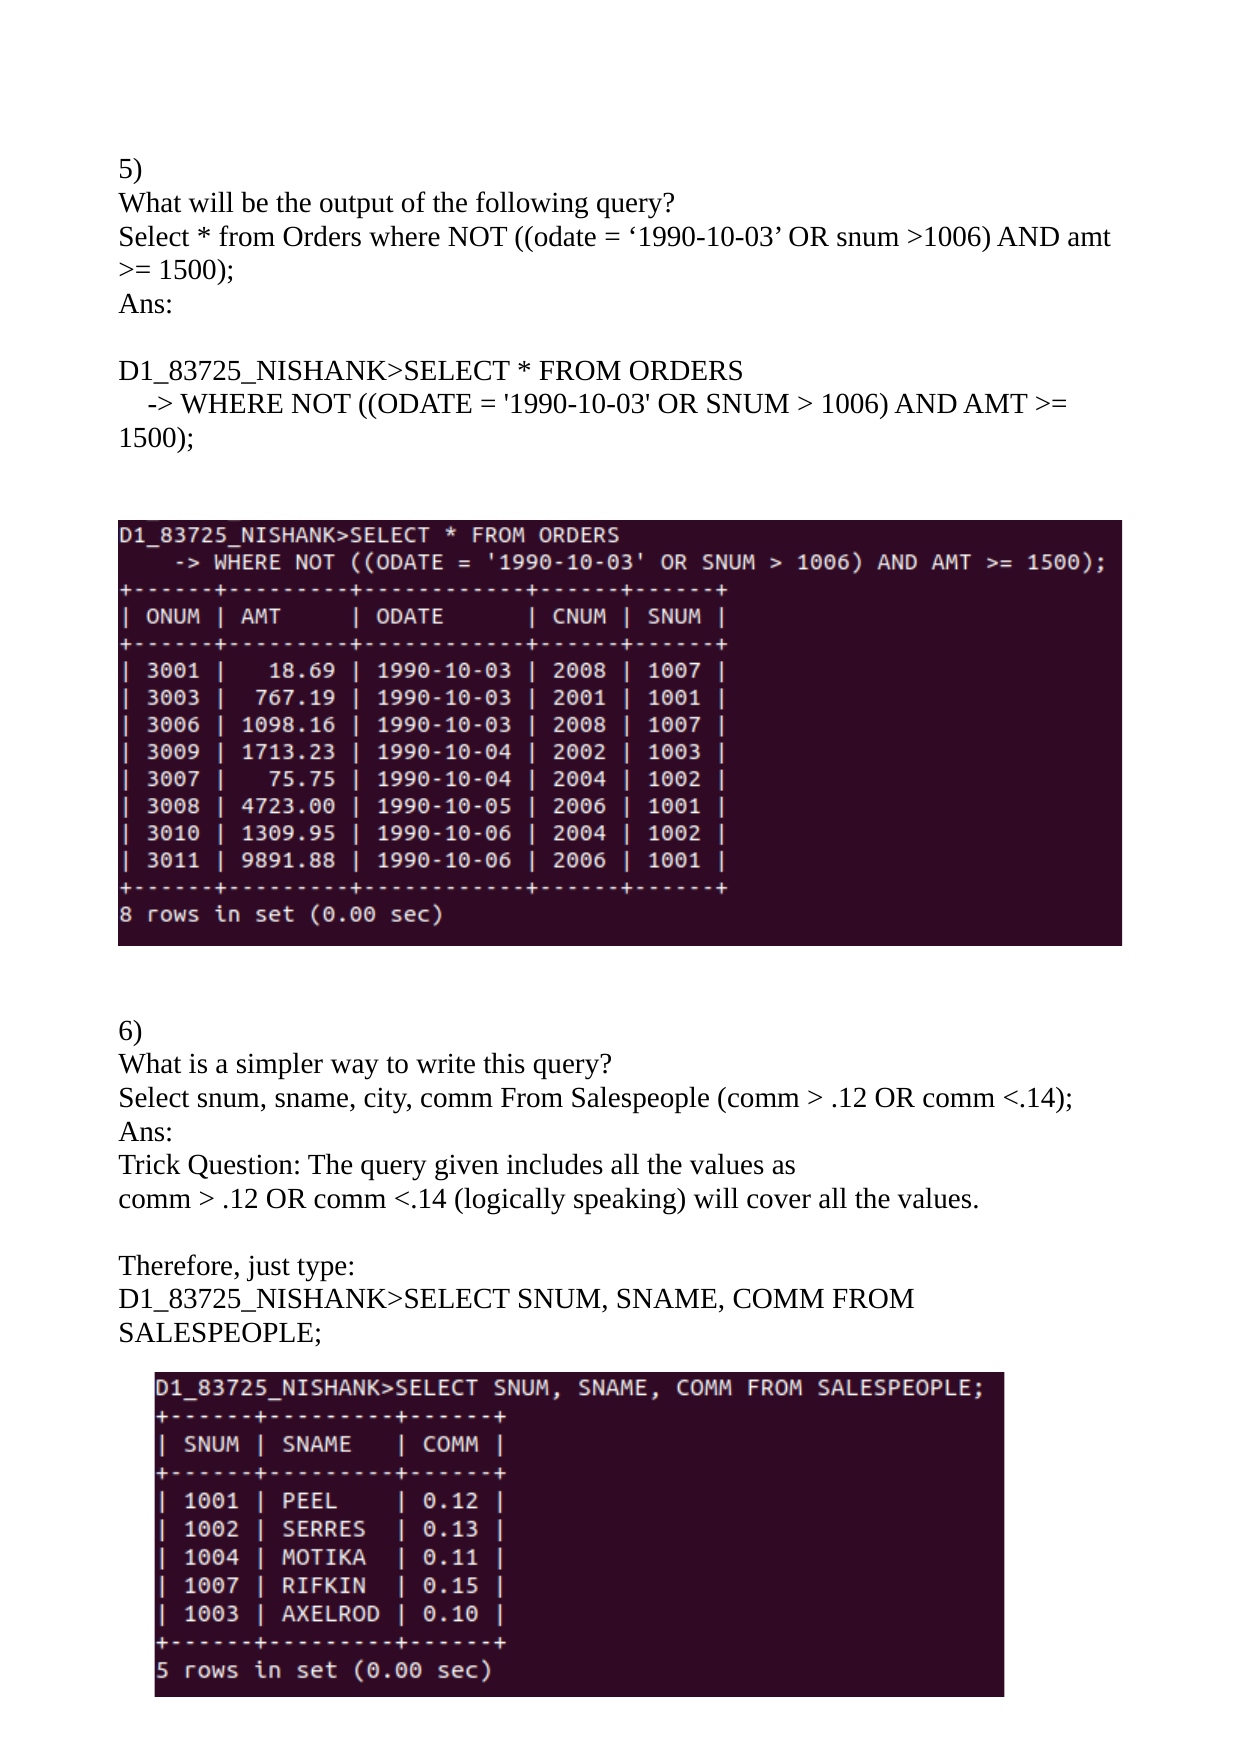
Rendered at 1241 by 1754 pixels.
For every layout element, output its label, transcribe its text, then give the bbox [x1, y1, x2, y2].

text What is a simpler way to write this query? [118, 1047, 1122, 1080]
text Ans: [118, 286, 1122, 319]
text comm > .12 OR comm <.14 (logically speaking) will cover all the values. [118, 1181, 1122, 1214]
text D1_83725_NISHANK>SELECT SNUM, SNAME, COMM FROM SALESPEOPLE; [118, 1281, 1122, 1348]
text D1_83725_NISHANK>SELECT * FROM ORDERS [118, 319, 1122, 386]
text What will be the output of the following query? [118, 185, 1122, 219]
text Ans: Trick Question: The query given includes all the values as [118, 1114, 1122, 1181]
text 6) [118, 1013, 1122, 1047]
text Select * from Orders where NOT ((odate = ‘1990-10-03’ OR snum >1006) AND amt >= 1500); [118, 219, 1122, 286]
text Select snum, sname, city, comm From Salespeople (comm > .12 OR comm <.14); [118, 1080, 1122, 1114]
picture [154, 1372, 1005, 1697]
text Therefore, just type: [118, 1248, 1122, 1281]
picture [118, 520, 1123, 946]
text -> WHERE NOT ((ODATE = '1990-10-03' OR SNUM > 1006) AND AMT >= 1500); [118, 386, 1122, 453]
text 5) [118, 152, 1122, 185]
